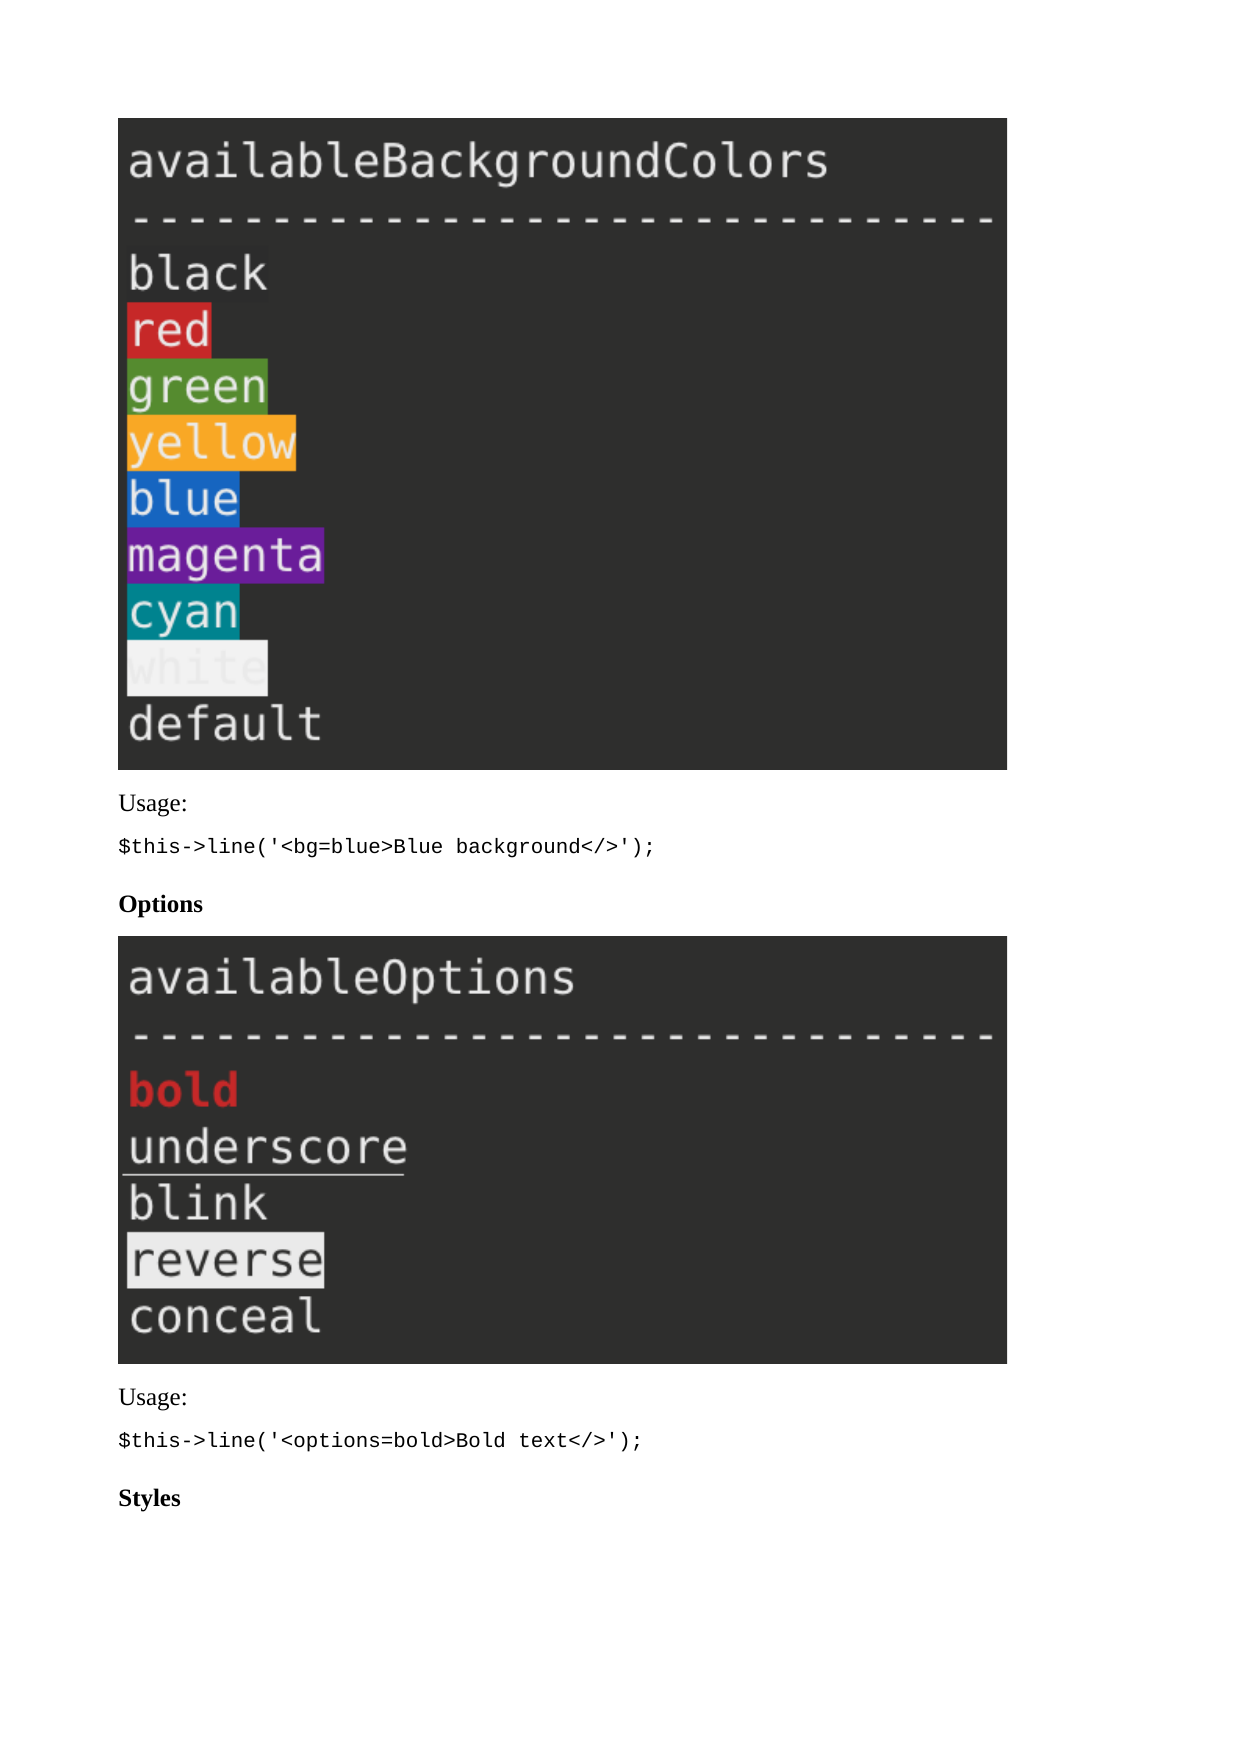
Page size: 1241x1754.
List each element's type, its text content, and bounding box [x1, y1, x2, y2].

picture [118, 936, 1008, 1364]
text $this->line('<options=bold>Bold text</>'); [118, 1430, 1122, 1453]
text Styles [118, 1483, 1122, 1512]
picture [118, 118, 1008, 770]
text Usage: [118, 788, 1122, 817]
text Options [118, 889, 1122, 918]
text Usage: [118, 1382, 1122, 1411]
text $this->line('<bg=blue>Blue background</>'); [118, 836, 1122, 860]
